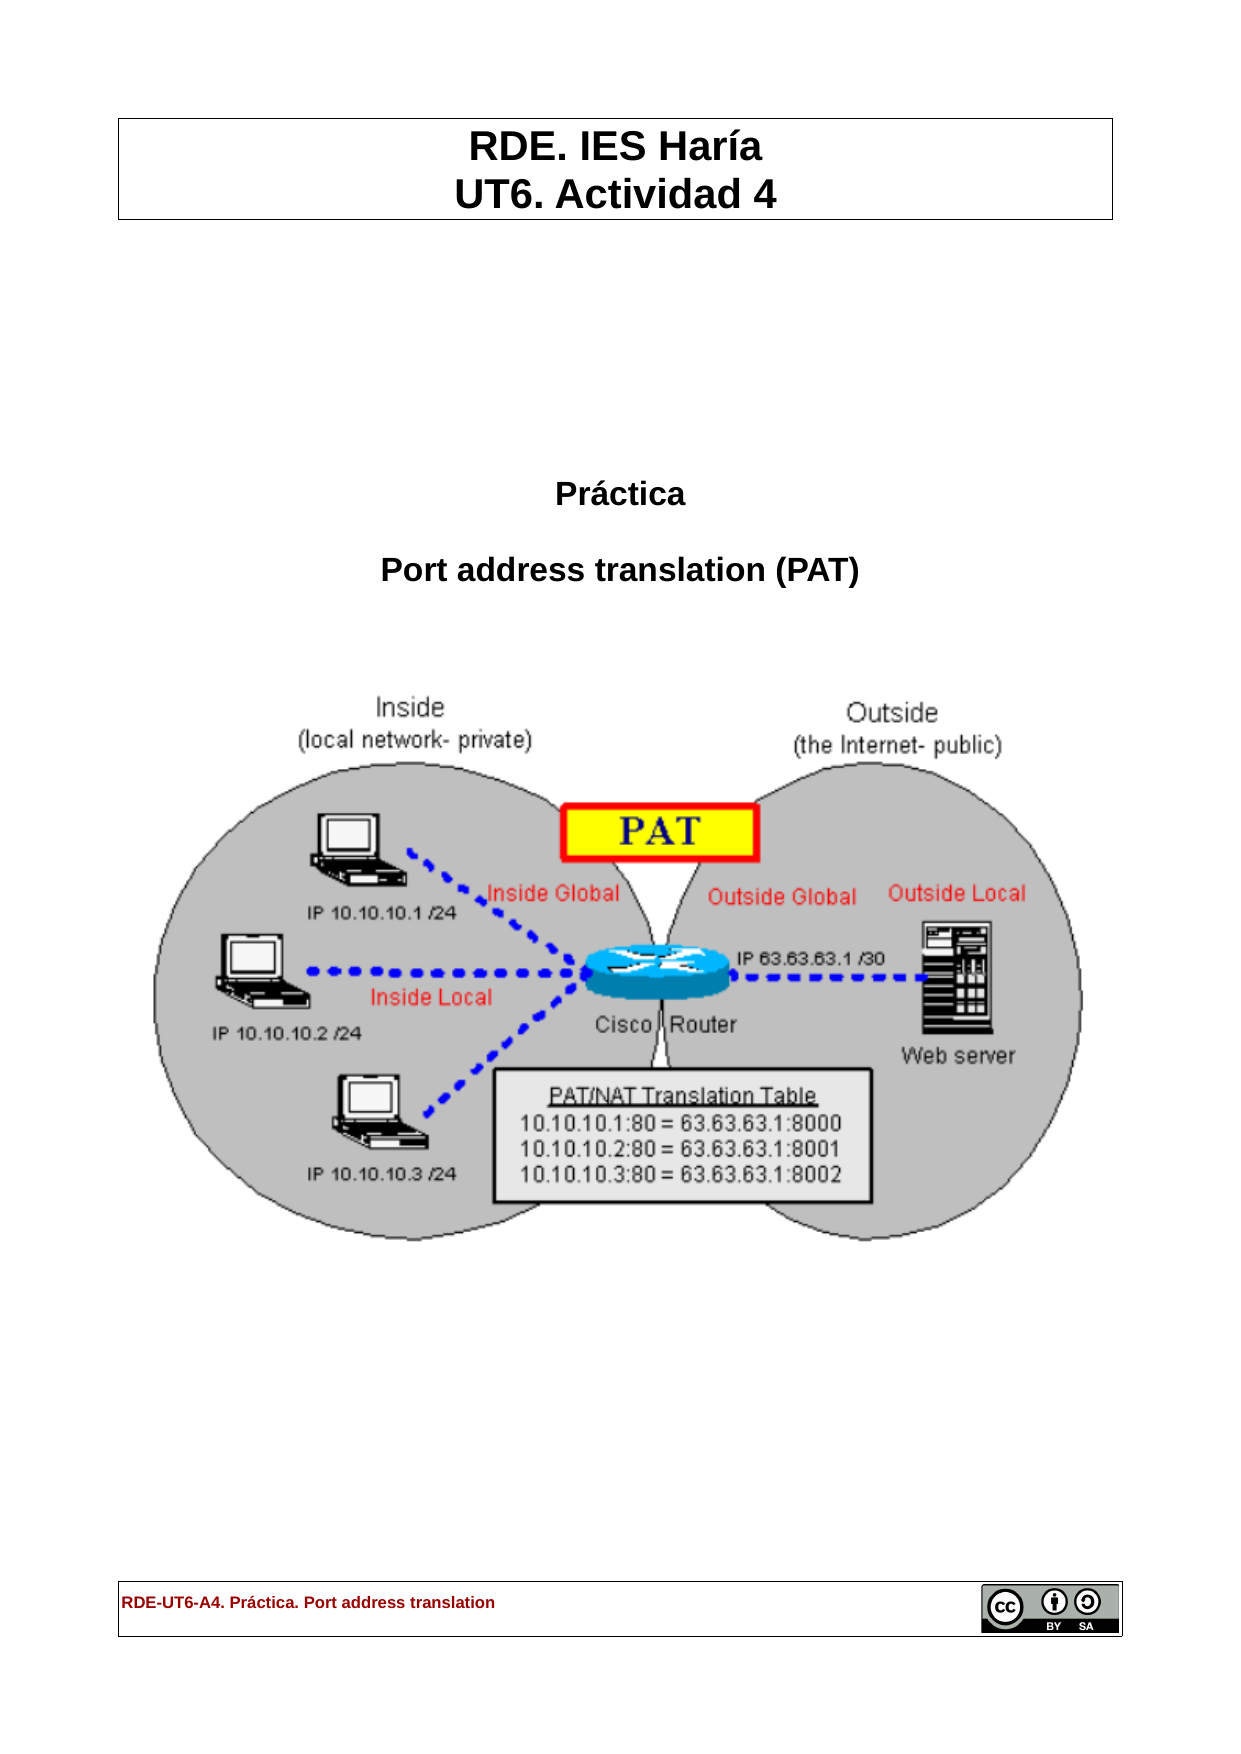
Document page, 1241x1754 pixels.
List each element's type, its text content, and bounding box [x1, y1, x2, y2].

text UT6. Actividad 4 [119, 166, 1112, 219]
picture [981, 1584, 1119, 1633]
subtitle Port address translation (PAT) [118, 550, 1122, 588]
picture [135, 672, 1105, 1243]
text RDE. IES Haría [119, 119, 1112, 166]
subtitle Práctica [118, 474, 1122, 512]
